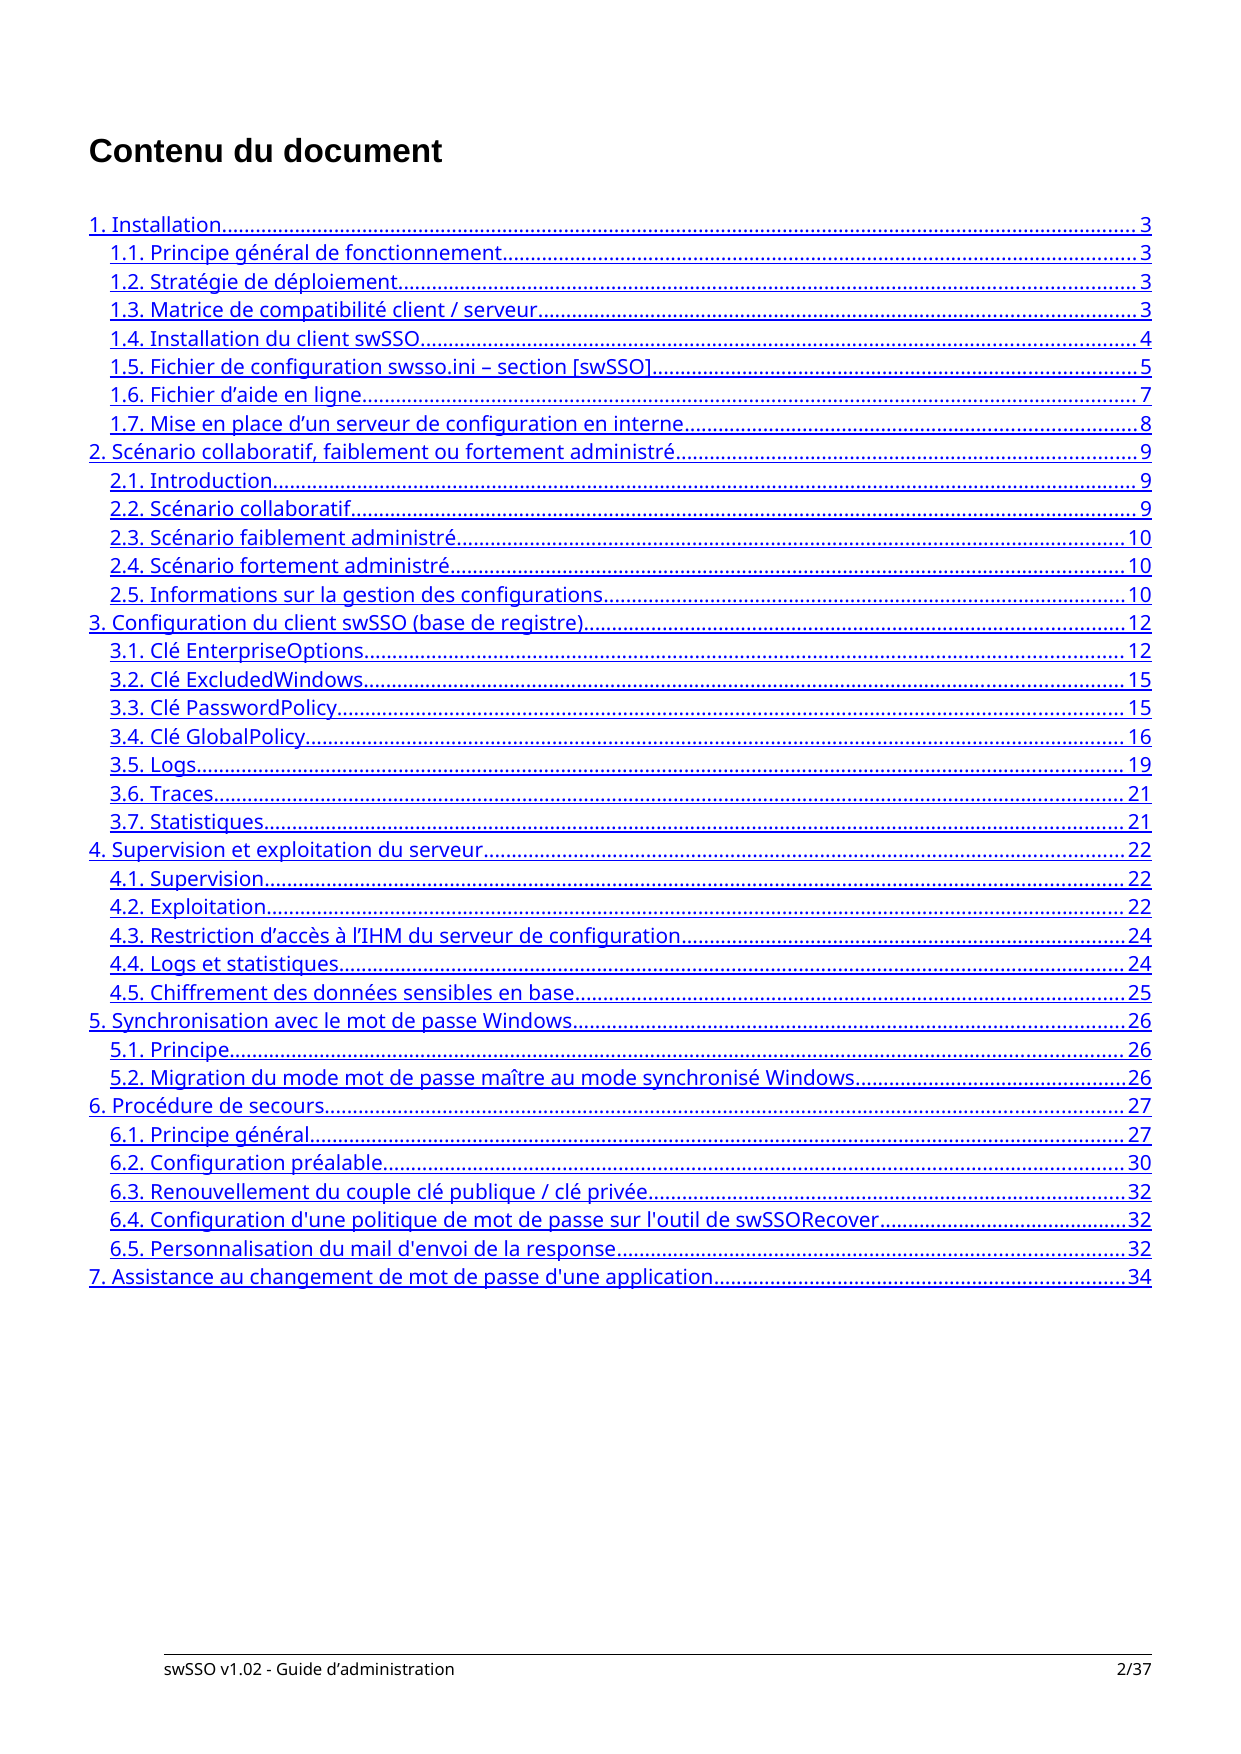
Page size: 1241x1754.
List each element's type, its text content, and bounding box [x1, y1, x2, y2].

text [109, 519, 1152, 523]
text [109, 775, 1152, 779]
text 7. Assistance au changement de mot de passe d'une application 34 [89, 1262, 1152, 1286]
text [109, 1088, 1152, 1092]
text [109, 974, 1152, 978]
text 3.4. Clé GlobalPolicy 16 [109, 722, 1152, 746]
text [109, 320, 1152, 324]
text 6.2. Configuration préalable 30 [109, 1148, 1152, 1173]
text 5. Synchronisation avec le mot de passe Windows 26 [89, 1006, 1152, 1030]
text 6.5. Personnalisation du mail d'envoi de la response 32 [109, 1234, 1152, 1258]
text [109, 832, 1152, 836]
text 4.4. Logs et statistiques 24 [109, 949, 1152, 973]
text 3. Configuration du client swSSO (base de registre) 12 [89, 608, 1152, 632]
text [109, 377, 1152, 381]
text 2. Scénario collaboratif, faiblement ou fortement administré 9 [89, 437, 1152, 462]
text 1. Installation 3 [89, 210, 1152, 234]
text 3.3. Clé PasswordPolicy 15 [109, 693, 1152, 718]
text 2.3. Scénario faiblement administré 10 [109, 523, 1152, 547]
text 3.1. Clé EnterpriseOptions 12 [109, 637, 1152, 661]
text 1.6. Fichier d’aide en ligne 7 [109, 381, 1152, 405]
text 3.7. Statistiques 21 [109, 807, 1152, 831]
text 4.2. Exploitation 22 [109, 892, 1152, 917]
text 6.3. Renouvellement du couple clé publique / clé privée 32 [109, 1177, 1152, 1201]
text Contenu du document [89, 131, 1152, 169]
text 1.5. Fichier de configuration swsso.ini – section [swSSO] 5 [109, 352, 1152, 376]
text [109, 1230, 1152, 1234]
text 4.3. Restriction d’accès à l’IHM du serveur de configuration 24 [109, 921, 1152, 945]
text 1.3. Matrice de compatibilité client / serveur 3 [109, 295, 1152, 319]
text 3.5. Logs 19 [109, 750, 1152, 774]
text 3.2. Clé ExcludedWindows 15 [109, 665, 1152, 689]
text 3.6. Traces 21 [109, 779, 1152, 803]
text 2.5. Informations sur la gestion des configurations 10 [109, 580, 1152, 604]
text 1.7. Mise en place d’un serveur de configuration en interne 8 [109, 409, 1152, 433]
text 2.1. Introduction 9 [109, 466, 1152, 490]
text 6.4. Configuration d'une politique de mot de passe sur l'outil de swSSORecover 32 [109, 1205, 1152, 1229]
text 1.2. Stratégie de déploiement 3 [109, 267, 1152, 291]
text 5.1. Principe 26 [109, 1035, 1152, 1059]
text 1.4. Installation du client swSSO 4 [109, 324, 1152, 348]
text 4.5. Chiffrement des données sensibles en base 25 [109, 978, 1152, 1002]
text 2.2. Scénario collaboratif 9 [109, 494, 1152, 518]
text 6. Procédure de secours 27 [89, 1092, 1152, 1116]
text 1.1. Principe général de fonctionnement 3 [109, 238, 1152, 263]
text 6.1. Principe général 27 [109, 1120, 1152, 1144]
text 2.4. Scénario fortement administré 10 [109, 551, 1152, 575]
text [109, 576, 1152, 580]
text 5.2. Migration du mode mot de passe maître au mode synchronisé Windows 26 [109, 1063, 1152, 1087]
text 4. Supervision et exploitation du serveur 22 [89, 836, 1152, 860]
text 4.1. Supervision 22 [109, 864, 1152, 888]
